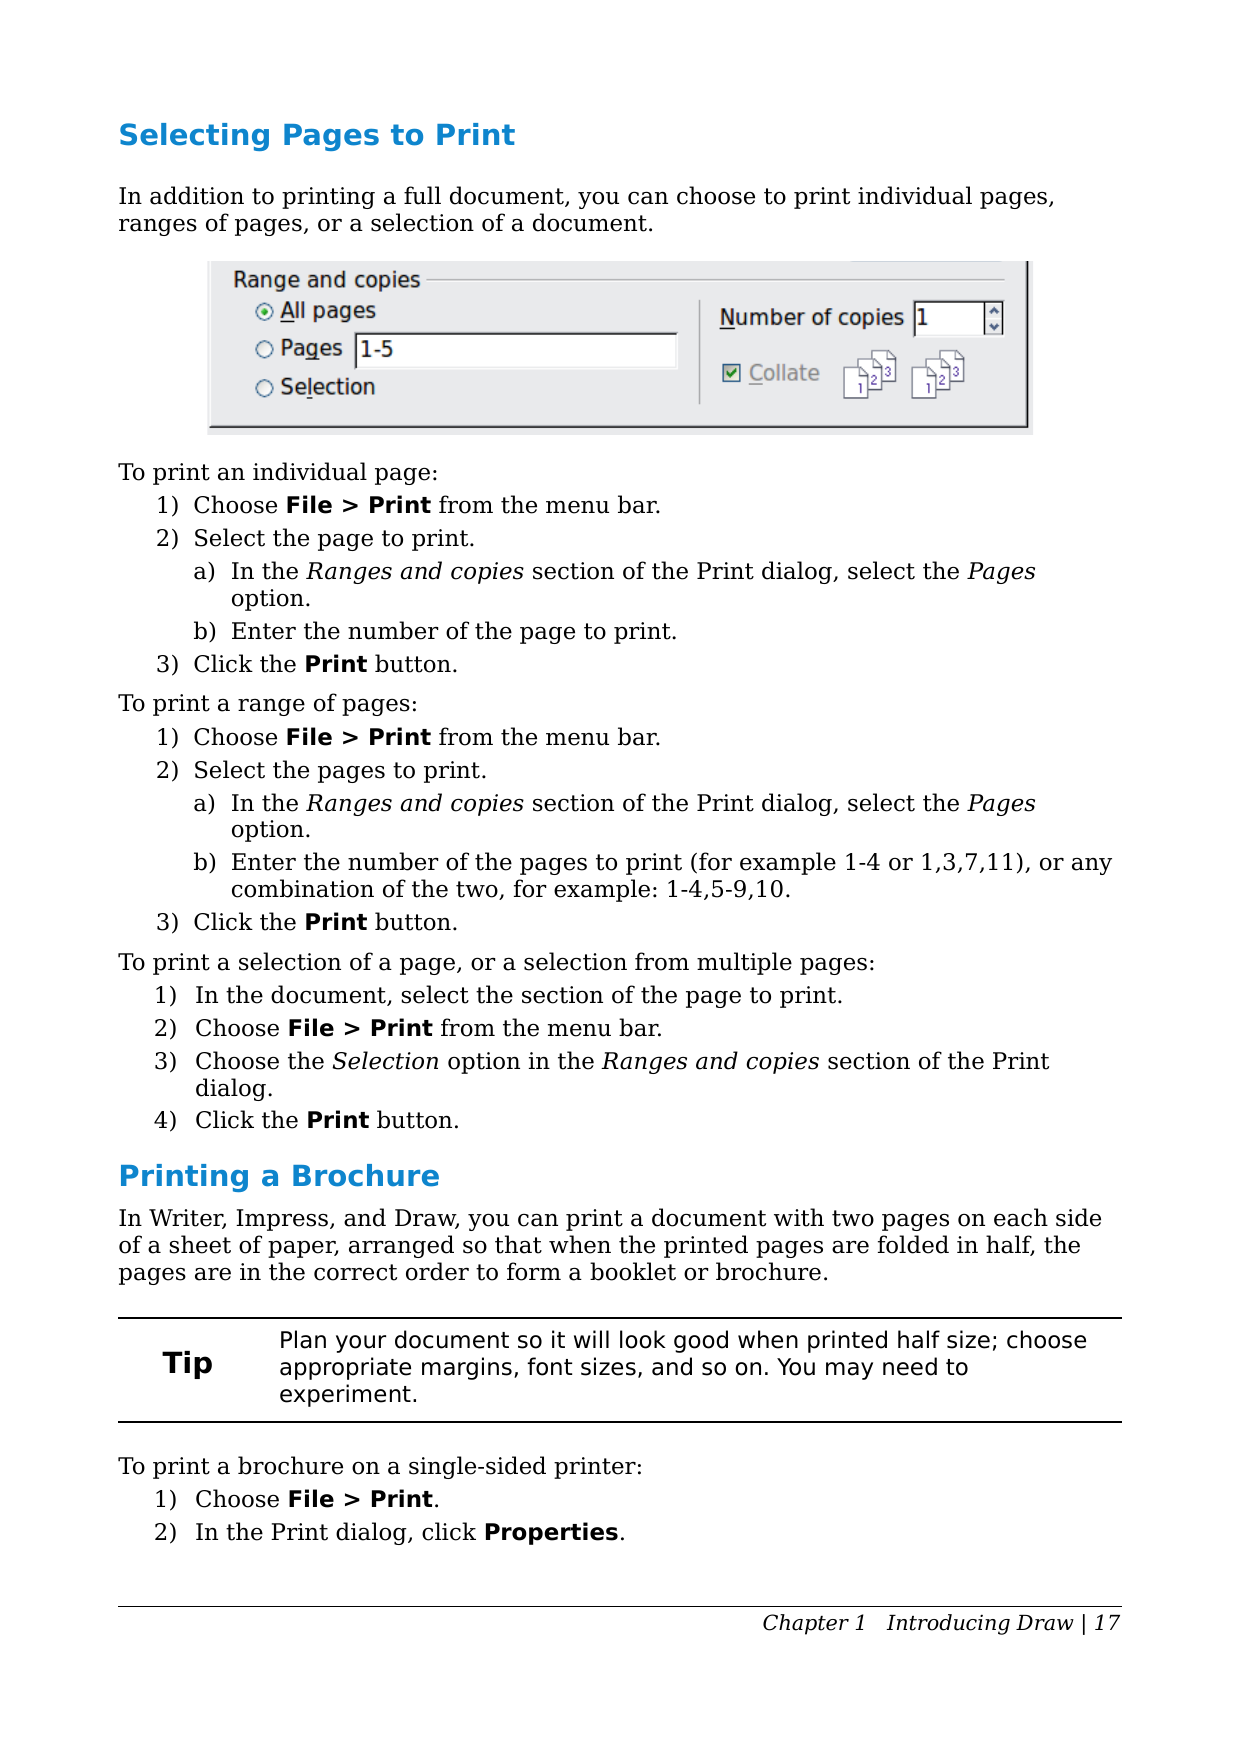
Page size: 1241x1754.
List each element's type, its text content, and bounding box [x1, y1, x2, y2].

table_header Tip [118, 1319, 257, 1421]
list Click the Print button. [156, 909, 1122, 936]
list In the Ranges and copies section of the Print dialog, select the Pages option. [193, 790, 1122, 843]
text In addition to printing a full document, you can choose to print individual pages, ranges of pages, or a selection of a document. [118, 183, 1122, 237]
list Choose File > Print. [177, 1486, 1122, 1513]
list To print a brochure on a single-sided printer: [118, 1453, 1122, 1480]
list Select the page to print. [156, 525, 1122, 552]
list In the Ranges and copies section of the Print dialog, select the Pages option. [193, 558, 1122, 612]
subtitle Printing a Brochure [118, 1159, 1122, 1193]
list Choose File > Print from the menu bar. [156, 724, 1122, 751]
list Choose the Selection option in the Ranges and copies section of the Print dialog. [177, 1048, 1122, 1101]
list Enter the number of the page to print. [193, 618, 1122, 645]
list To print a selection of a page, or a selection from multiple pages: [118, 949, 1122, 975]
list Choose File > Print from the menu bar. [156, 492, 1122, 519]
list Enter the number of the pages to print (for example 1-4 or 1,3,7,11), or any combination of the two, for example: 1-4,5-9,10. [193, 849, 1122, 903]
list To print an individual page: [118, 459, 1122, 486]
table_header Plan your document so it will look good when printed half size; choose appropriate margins, font sizes, and so on. You may need to experiment. [258, 1319, 1122, 1421]
list To print a range of pages: [118, 691, 1122, 717]
list In the document, select the section of the page to print. [177, 982, 1122, 1009]
text In Writer, Impress, and Draw, you can print a document with two pages on each side of a sheet of paper, arranged so that when the printed pages are folded in half, the pages are in the correct order to form a booklet or brochure. [118, 1205, 1122, 1286]
list In the Print dialog, click Properties. [177, 1519, 1122, 1546]
subtitle Selecting Pages to Print [118, 118, 1122, 152]
picture [207, 261, 1034, 435]
list Choose File > Print from the menu bar. [177, 1015, 1122, 1042]
list Select the pages to print. [156, 757, 1122, 783]
list Click the Print button. [177, 1108, 1122, 1134]
list Click the Print button. [156, 651, 1122, 678]
